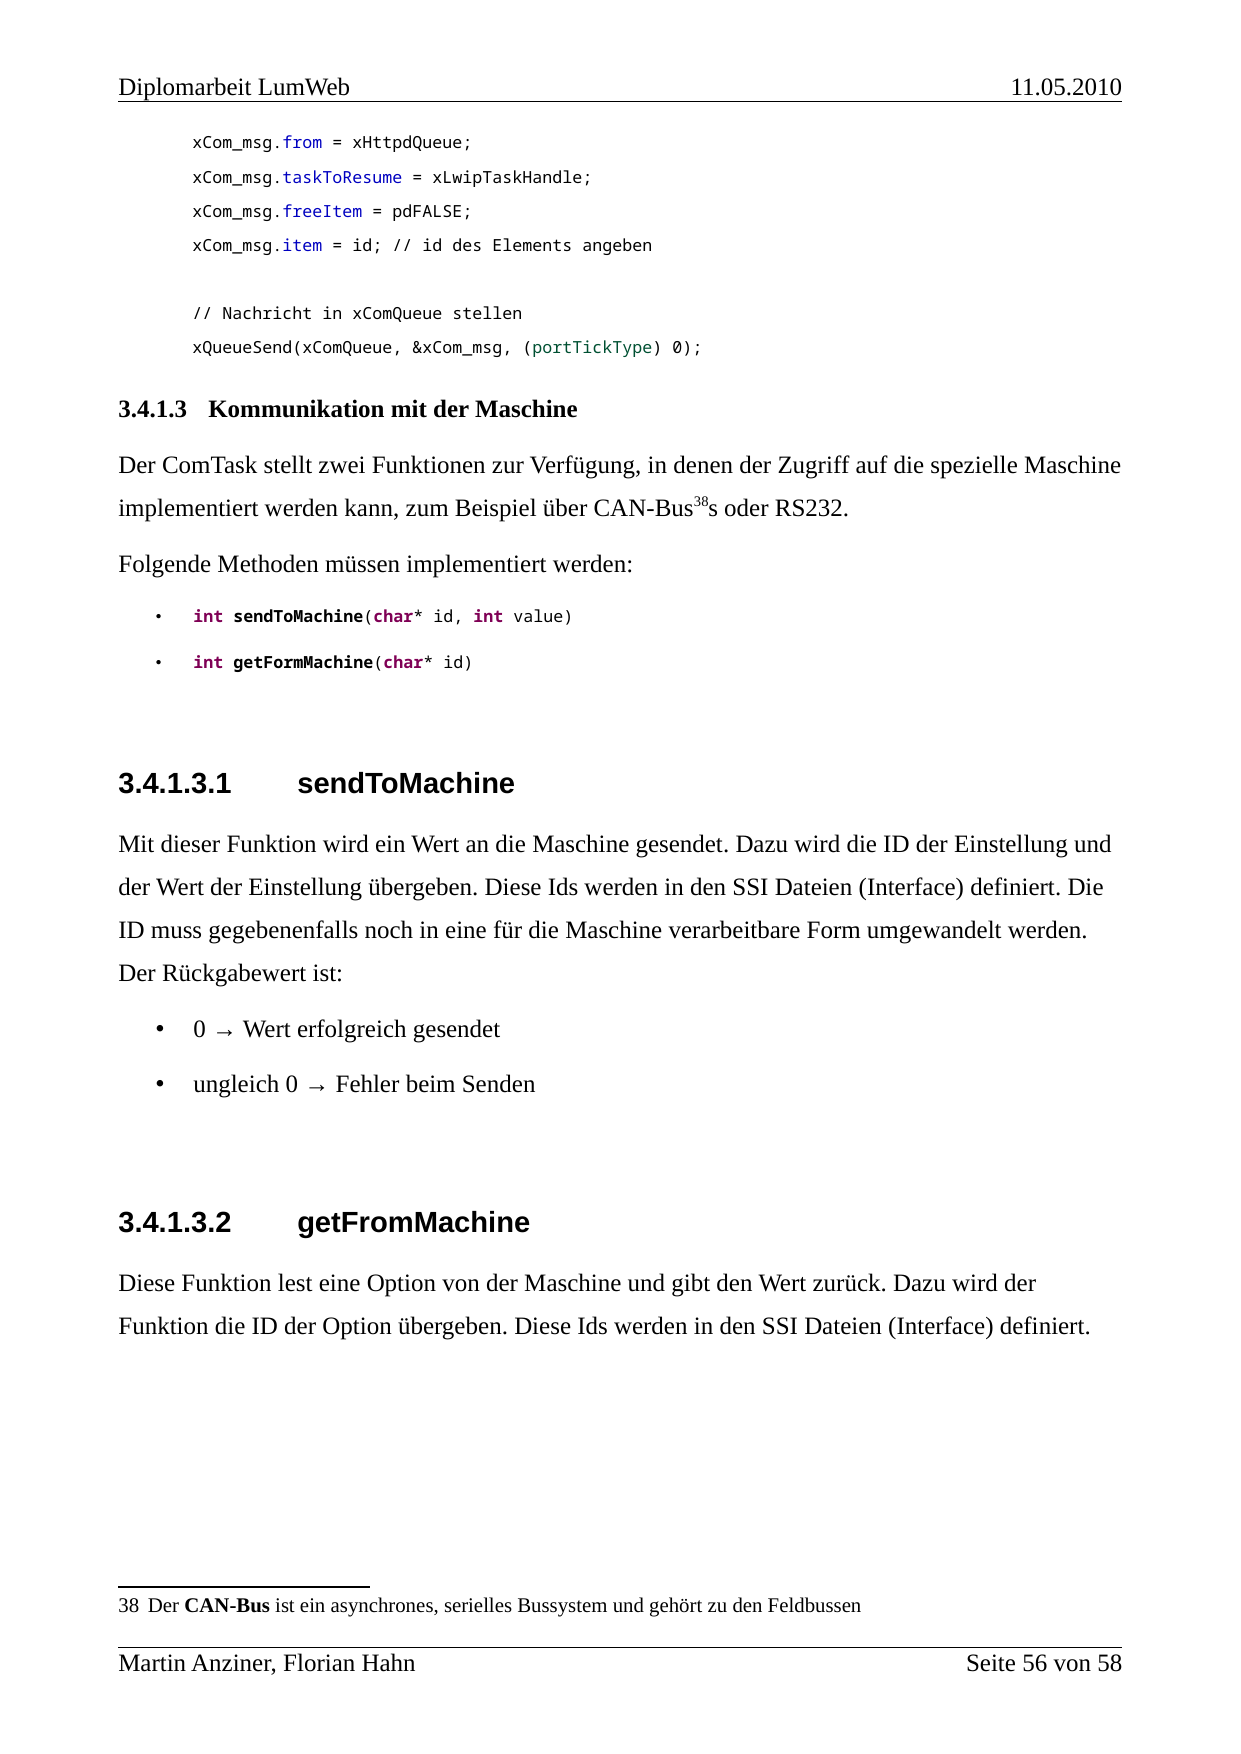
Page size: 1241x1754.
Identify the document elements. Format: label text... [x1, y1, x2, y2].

text xQueueSend(xComQueue, &xCom_msg, (portTickType) 0); [118, 336, 1122, 358]
text xCom_msg.taskToResume = xLwipTaskHandle; [118, 165, 1122, 188]
list int getFormMachine(char* id) [156, 651, 1122, 674]
subtitle Kommunikation mit der Maschine [118, 394, 1122, 423]
text Mit dieser Funktion wird ein Wert an die Maschine gesendet. Dazu wird die ID der Einstellung und der Wert der Einstellung übergeben. Diese Ids werden in den SSI Dateien (Interface) definiert. Die ID muss gegebenenfalls noch in eine für die Maschine verarbeitbare Form umgewandelt werden. Der Rückgabewert ist: [118, 829, 1122, 987]
list ungleich 0 → Fehler beim Senden [156, 1069, 1122, 1098]
text xCom_msg.item = id; // id des Elements angeben [118, 233, 1122, 256]
subtitle getFromMachine [118, 1206, 1122, 1239]
text Der ComTask stellt zwei Funktionen zur Verfügung, in denen der Zugriff auf die spezielle Maschine implementiert werden kann, zum Beispiel über CAN-Buss oder RS232. [118, 450, 1122, 522]
text // Nachricht in xComQueue stellen [118, 301, 1122, 324]
subtitle sendToMachine [118, 766, 1122, 799]
list 0 → Wert erfolgreich gesendet [156, 1014, 1122, 1042]
text xCom_msg.from = xHttpdQueue; [118, 131, 1122, 154]
text Der CAN-Bus ist ein asynchrones, serielles Bussystem und gehört zu den Feldbussen [118, 1593, 1122, 1617]
text Folgende Methoden müssen implementiert werden: [118, 549, 1122, 578]
text xCom_msg.freeItem = pdFALSE; [118, 199, 1122, 222]
text Diese Funktion lest eine Option von der Maschine und gibt den Wert zurück. Dazu wird der Funktion die ID der Option übergeben. Diese Ids werden in den SSI Dateien (Interface) definiert. [118, 1268, 1122, 1340]
list int sendToMachine(char* id, int value) [156, 604, 1122, 627]
